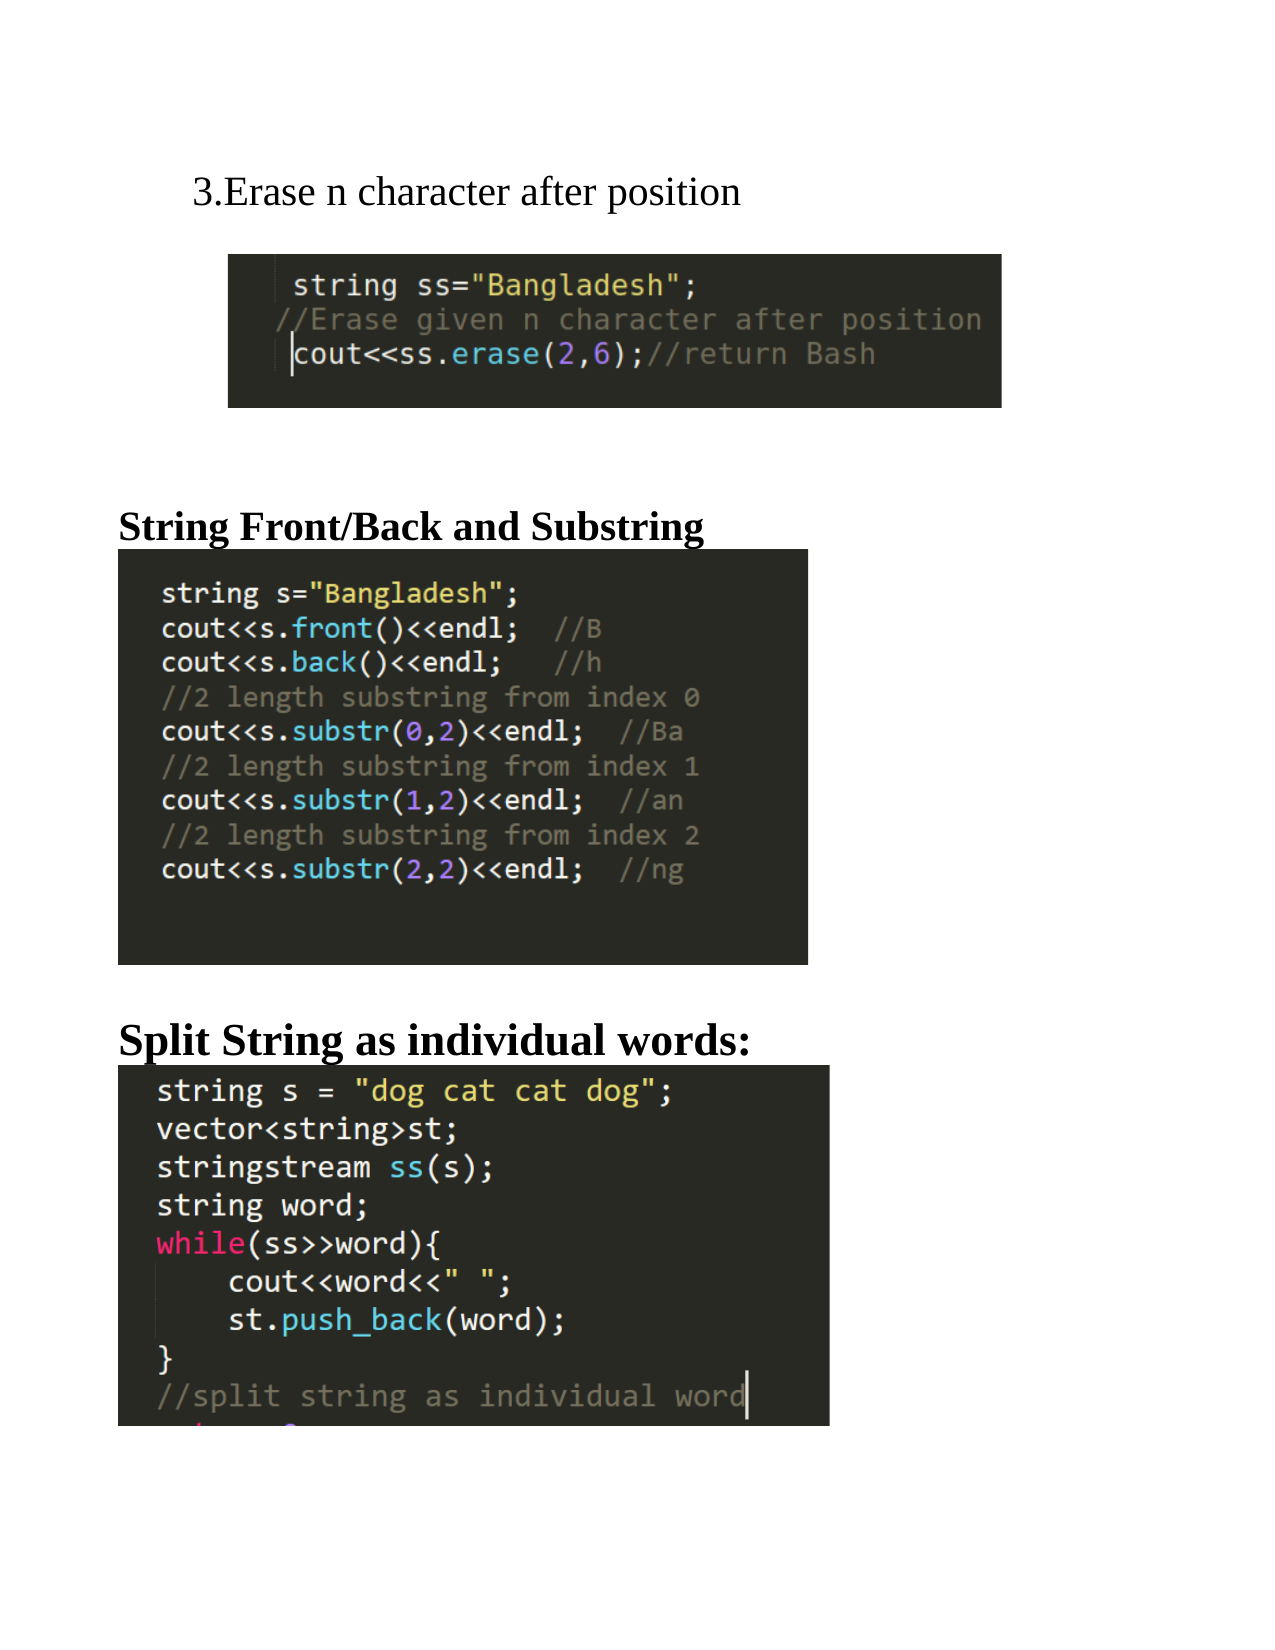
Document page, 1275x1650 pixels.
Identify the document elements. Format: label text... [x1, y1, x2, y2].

text 3.Erase n character after position [118, 166, 1157, 214]
text Split String as individual words: [118, 1012, 1157, 1065]
text String Front/Back and Substring [118, 501, 1157, 964]
